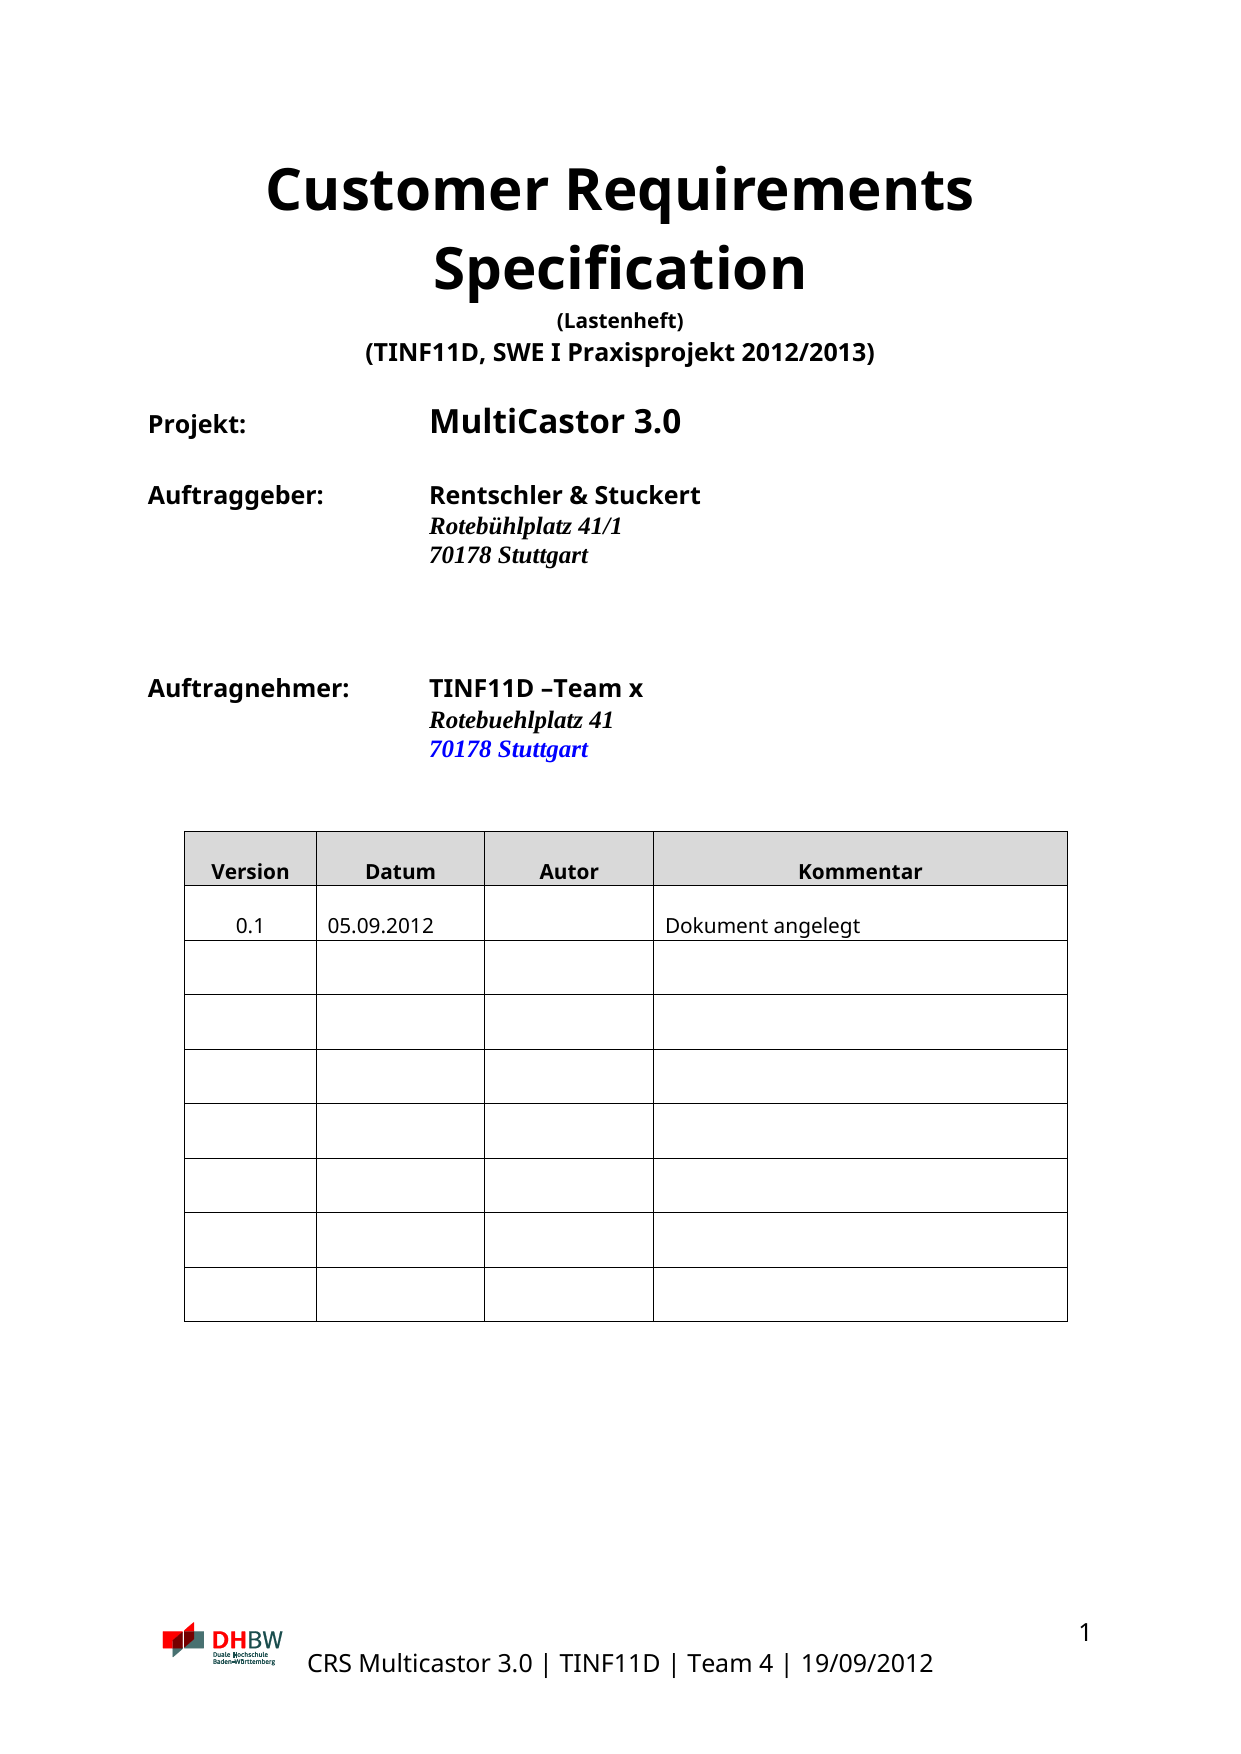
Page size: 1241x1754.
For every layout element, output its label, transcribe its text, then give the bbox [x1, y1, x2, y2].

text Customer Requirements Specification (Lastenheft) [148, 148, 1092, 335]
text 70178 Stuttgart [148, 540, 1092, 569]
text Rotebuehlplatz 41 [148, 705, 1092, 734]
table_cell [185, 941, 316, 994]
table_cell [654, 1159, 1067, 1212]
table_cell [317, 995, 484, 1049]
table_header Datum [317, 832, 484, 885]
table_cell [654, 1268, 1067, 1321]
table_cell [185, 1050, 316, 1103]
table_cell [654, 995, 1067, 1049]
table_cell [485, 941, 653, 994]
table_cell [317, 1104, 484, 1158]
table_cell [185, 1159, 316, 1212]
table_cell [185, 1268, 316, 1321]
table_cell [485, 1213, 653, 1267]
table_cell [317, 1213, 484, 1267]
table_cell [317, 1050, 484, 1103]
table_cell [485, 886, 653, 940]
table_header Kommentar [654, 832, 1067, 885]
table_cell [654, 1050, 1067, 1103]
table_header Autor [485, 832, 653, 885]
table_cell [485, 1159, 653, 1212]
table_cell [185, 1104, 316, 1158]
table_cell [485, 1104, 653, 1158]
text Projekt: MultiCastor 3.0 [148, 398, 1092, 443]
table_cell [185, 1213, 316, 1267]
text 70178 Stuttgart [148, 734, 1092, 763]
table_cell 0.1 [185, 886, 316, 940]
text (TINF11D, SWE I Praxisprojekt 2012/2013) [148, 335, 1092, 369]
table_header Version [185, 832, 316, 885]
text Auftragnehmer: TINF11D –Team x [148, 671, 1092, 705]
table_cell [317, 941, 484, 994]
table_cell [485, 1268, 653, 1321]
table_cell [654, 1213, 1067, 1267]
text Auftraggeber: Rentschler & Stuckert [148, 477, 1092, 511]
text Rotebühlplatz 41/1 [148, 511, 1092, 540]
table_cell [654, 1104, 1067, 1158]
table_cell [317, 1159, 484, 1212]
table_cell [654, 941, 1067, 994]
table_cell [185, 995, 316, 1049]
table_cell [485, 1050, 653, 1103]
table_cell [485, 995, 653, 1049]
table_cell Dokument angelegt [654, 886, 1067, 940]
table_cell 05.09.2012 [317, 886, 484, 940]
table_cell [317, 1268, 484, 1321]
